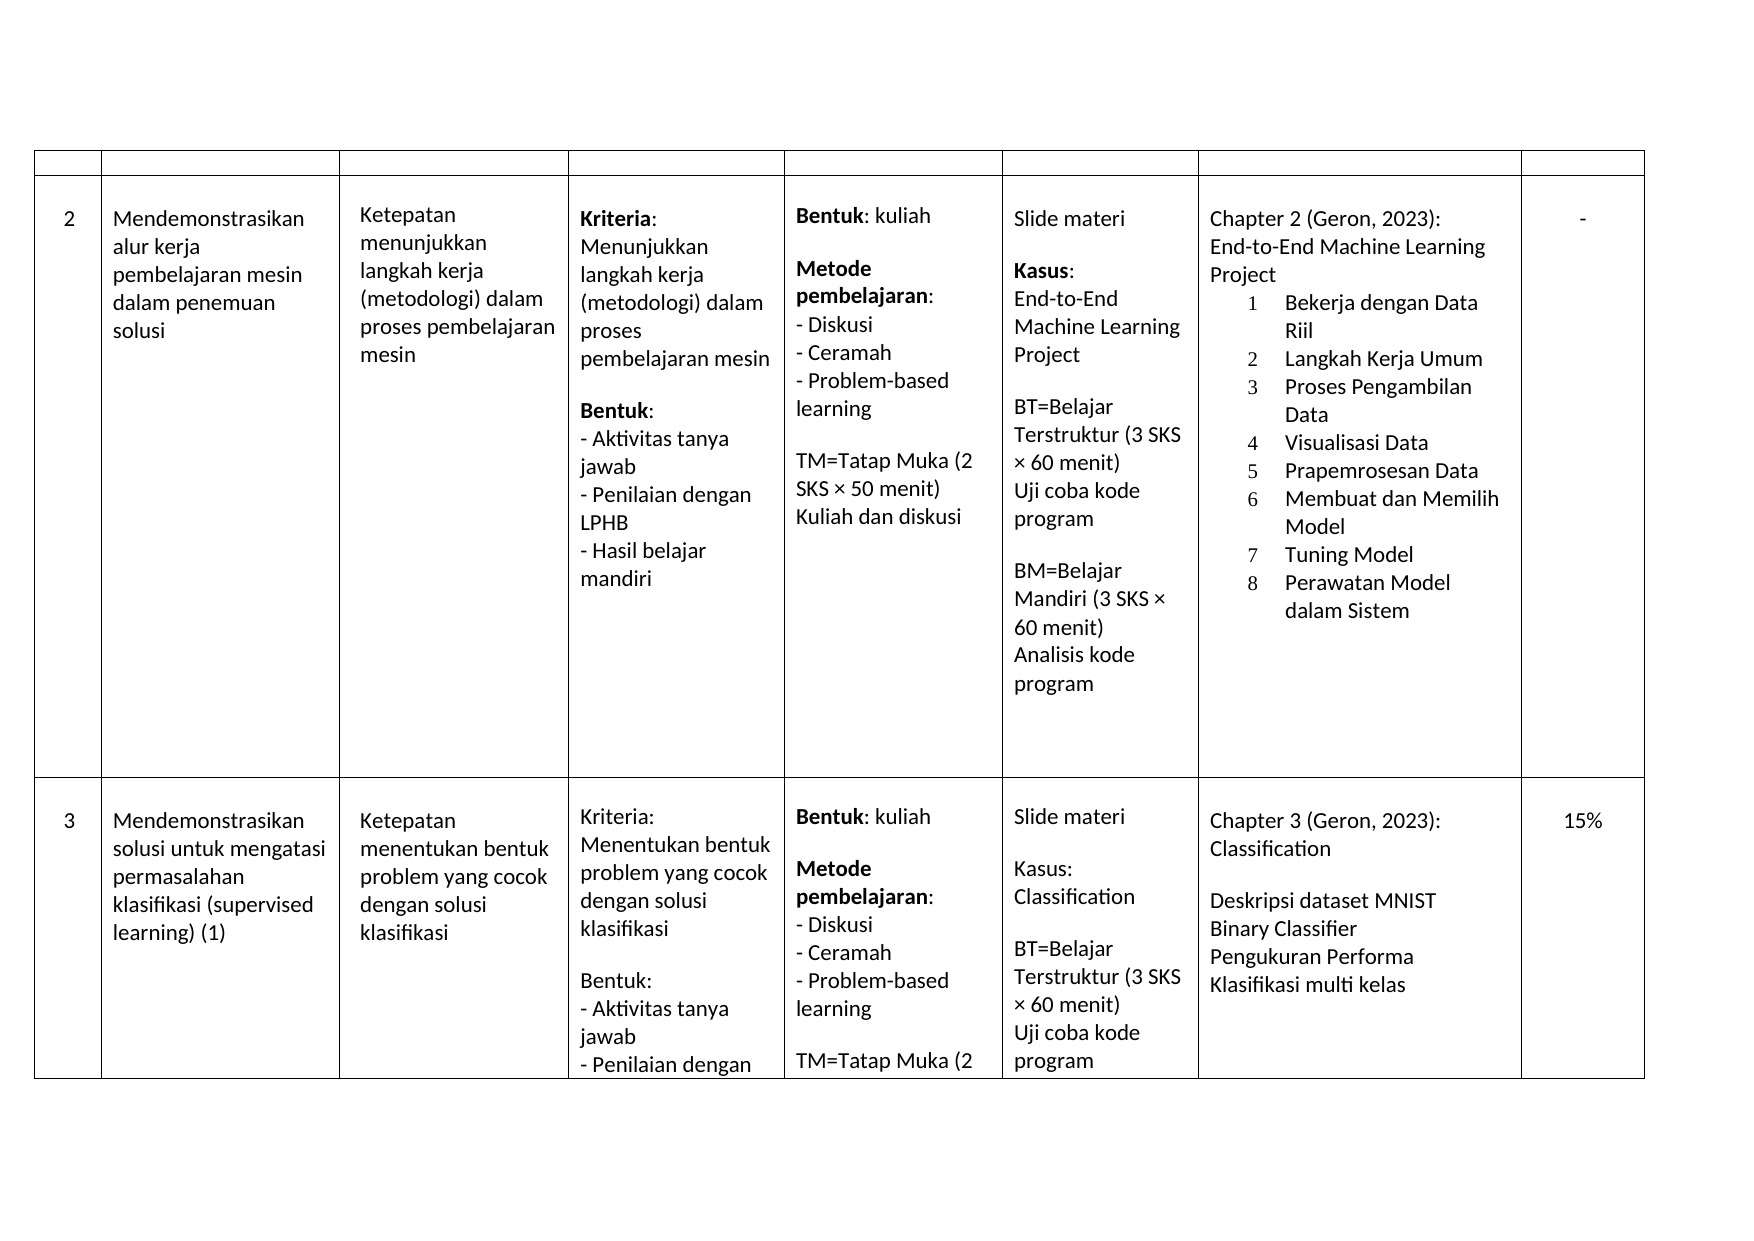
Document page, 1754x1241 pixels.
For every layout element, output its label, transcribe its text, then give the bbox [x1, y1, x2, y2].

table_cell Bentuk: kuliah Metode pembelajaran: - Diskusi - Ceramah - Problem-based learning TM=Tatap Muka (2 SKS × 50 menit) Kuliah dan diskusi [785, 176, 1002, 777]
table_cell - [1522, 151, 1644, 175]
table_cell [1003, 151, 1198, 175]
table_cell 3 [35, 778, 101, 1078]
table_cell Kriteria: Menunjukkan langkah kerja (metodologi) dalam proses pembelajaran mesin Bentuk: - Aktivitas tanya jawab - Penilaian dengan LPHB - Hasil belajar mandiri [569, 176, 784, 777]
table_cell Ketepatan menunjukkan langkah kerja (metodologi) dalam proses pembelajaran mesin [340, 176, 568, 777]
table_cell Chapter 2 (Geron, 2023): End-to-End Machine Learning Project Bekerja dengan Data Riil Langkah Kerja Umum Proses Pengambilan Data Visualisasi Data Prapemrosesan Data Membuat dan Memilih Model Tuning Model Perawatan Model dalam Sistem [1199, 176, 1521, 777]
table_cell Ketepatan menentukan bentuk problem yang cocok dengan solusi klasifikasi [340, 778, 568, 1078]
table_cell 2 [35, 176, 101, 777]
table_cell [340, 151, 568, 175]
table_cell Kriteria: Menentukan bentuk problem yang cocok dengan solusi klasifikasi Bentuk: - Aktivitas tanya jawab - Penilaian dengan [569, 778, 784, 1078]
table_cell [35, 151, 101, 175]
table_cell Bentuk: kuliah Metode pembelajaran: - Diskusi - Ceramah - Problem-based learning TM=Tatap Muka (2 [785, 778, 1002, 1078]
table_cell [785, 151, 1002, 175]
table_cell 15% [1522, 778, 1644, 1078]
table_cell [569, 151, 784, 175]
table_cell [1199, 151, 1521, 175]
table_cell - [1522, 176, 1644, 777]
table_cell [102, 151, 339, 175]
table_cell Chapter 3 (Geron, 2023): Classification Deskripsi dataset MNIST Binary Classifier Pengukuran Performa Klasifikasi multi kelas [1199, 778, 1521, 1078]
table_cell Slide materi Kasus: Classification BT=Belajar Terstruktur (3 SKS × 60 menit) Uji coba kode program [1003, 778, 1198, 1078]
table_cell Mendemonstrasikan solusi untuk mengatasi permasalahan klasifikasi (supervised learning) (1) [102, 778, 339, 1078]
table_cell Mendemonstrasikan alur kerja pembelajaran mesin dalam penemuan solusi [102, 176, 339, 777]
table_cell Slide materi Kasus: End-to-End Machine Learning Project BT=Belajar Terstruktur (3 SKS × 60 menit) Uji coba kode program BM=Belajar Mandiri (3 SKS × 60 menit) Analisis kode program [1003, 176, 1198, 777]
